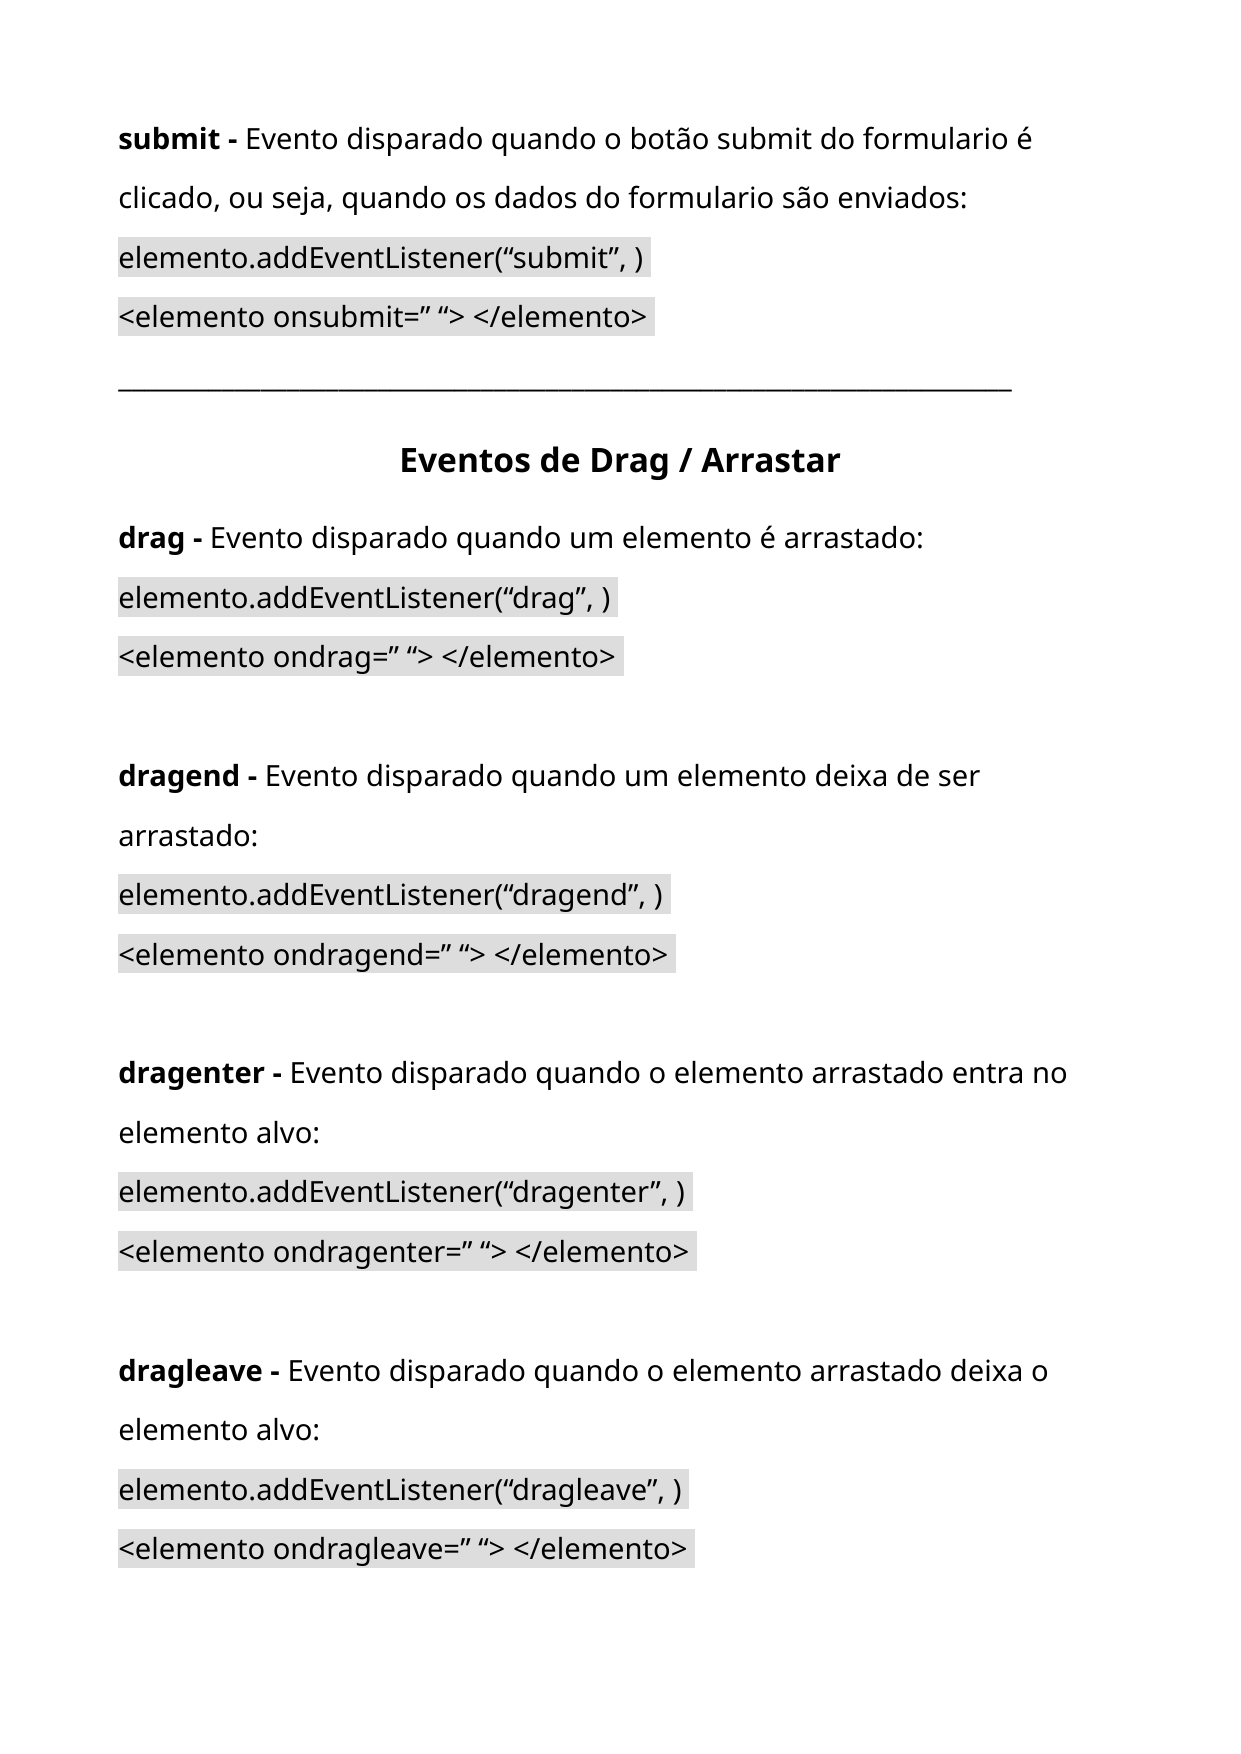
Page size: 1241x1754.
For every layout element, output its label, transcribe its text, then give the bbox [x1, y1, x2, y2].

text elemento.addEventListener(“dragend”, ) [118, 874, 1122, 914]
text <elemento onsubmit=” “> </elemento> [118, 297, 1122, 336]
text elemento.addEventListener(“drag”, ) [118, 577, 1122, 617]
text dragenter - Evento disparado quando o elemento arrastado entra no elemento alvo: [118, 1053, 1122, 1152]
text elemento.addEventListener(“dragenter”, ) [118, 1172, 1122, 1211]
text <elemento ondragend=” “> </elemento> [118, 934, 1122, 973]
text elemento.addEventListener(“submit”, ) [118, 237, 1122, 277]
text drag - Evento disparado quando um elemento é arrastado: [118, 517, 1122, 557]
subtitle Eventos de Drag / Arrastar [118, 436, 1122, 482]
text <elemento ondragenter=” “> </elemento> [118, 1231, 1122, 1271]
text <elemento ondrag=” “> </elemento> [118, 636, 1122, 676]
text _____________________________________________________________________ [118, 356, 1122, 396]
text elemento.addEventListener(“dragleave”, ) [118, 1469, 1122, 1509]
text submit - Evento disparado quando o botão submit do formulario é clicado, ou seja, quando os dados do formulario são enviados: [118, 118, 1122, 217]
text dragleave - Evento disparado quando o elemento arrastado deixa o elemento alvo: [118, 1350, 1122, 1449]
text <elemento ondragleave=” “> </elemento> [118, 1528, 1122, 1568]
text dragend - Evento disparado quando um elemento deixa de ser arrastado: [118, 755, 1122, 854]
